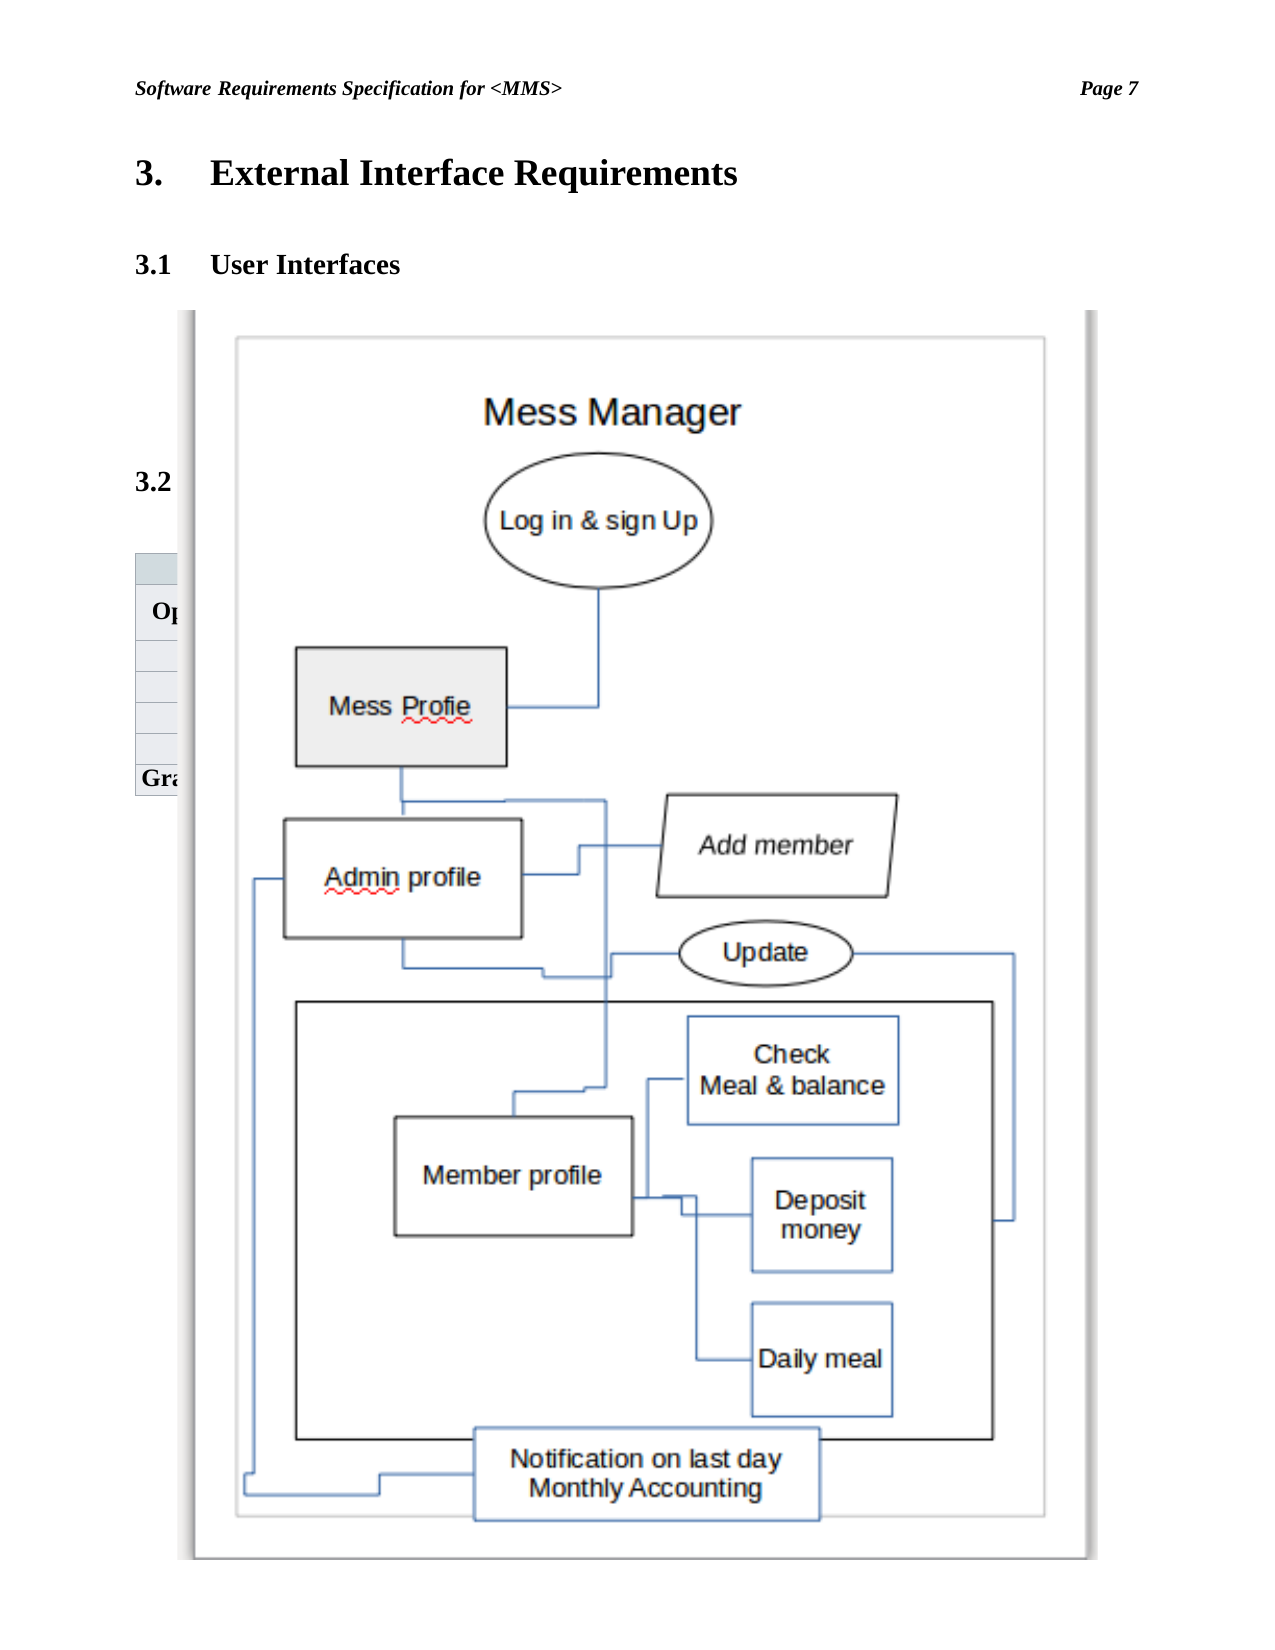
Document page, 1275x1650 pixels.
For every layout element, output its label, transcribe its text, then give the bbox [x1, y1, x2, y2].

table_cell CPU [136, 641, 177, 671]
table_cell Graphics hardware [136, 765, 177, 795]
table_cell Memory [136, 672, 177, 702]
picture [177, 310, 1098, 1560]
table_cell Operating system [136, 585, 177, 640]
table_cell Media [136, 734, 177, 764]
subtitle Hardware Interfaces [135, 464, 177, 498]
subtitle User Interfaces [135, 247, 1140, 281]
table_header [136, 554, 177, 584]
subtitle External Interface Requirements [135, 150, 1140, 193]
subtitle Hardware Interfaces [1098, 464, 1140, 498]
table_cell Hard drive [136, 703, 177, 733]
